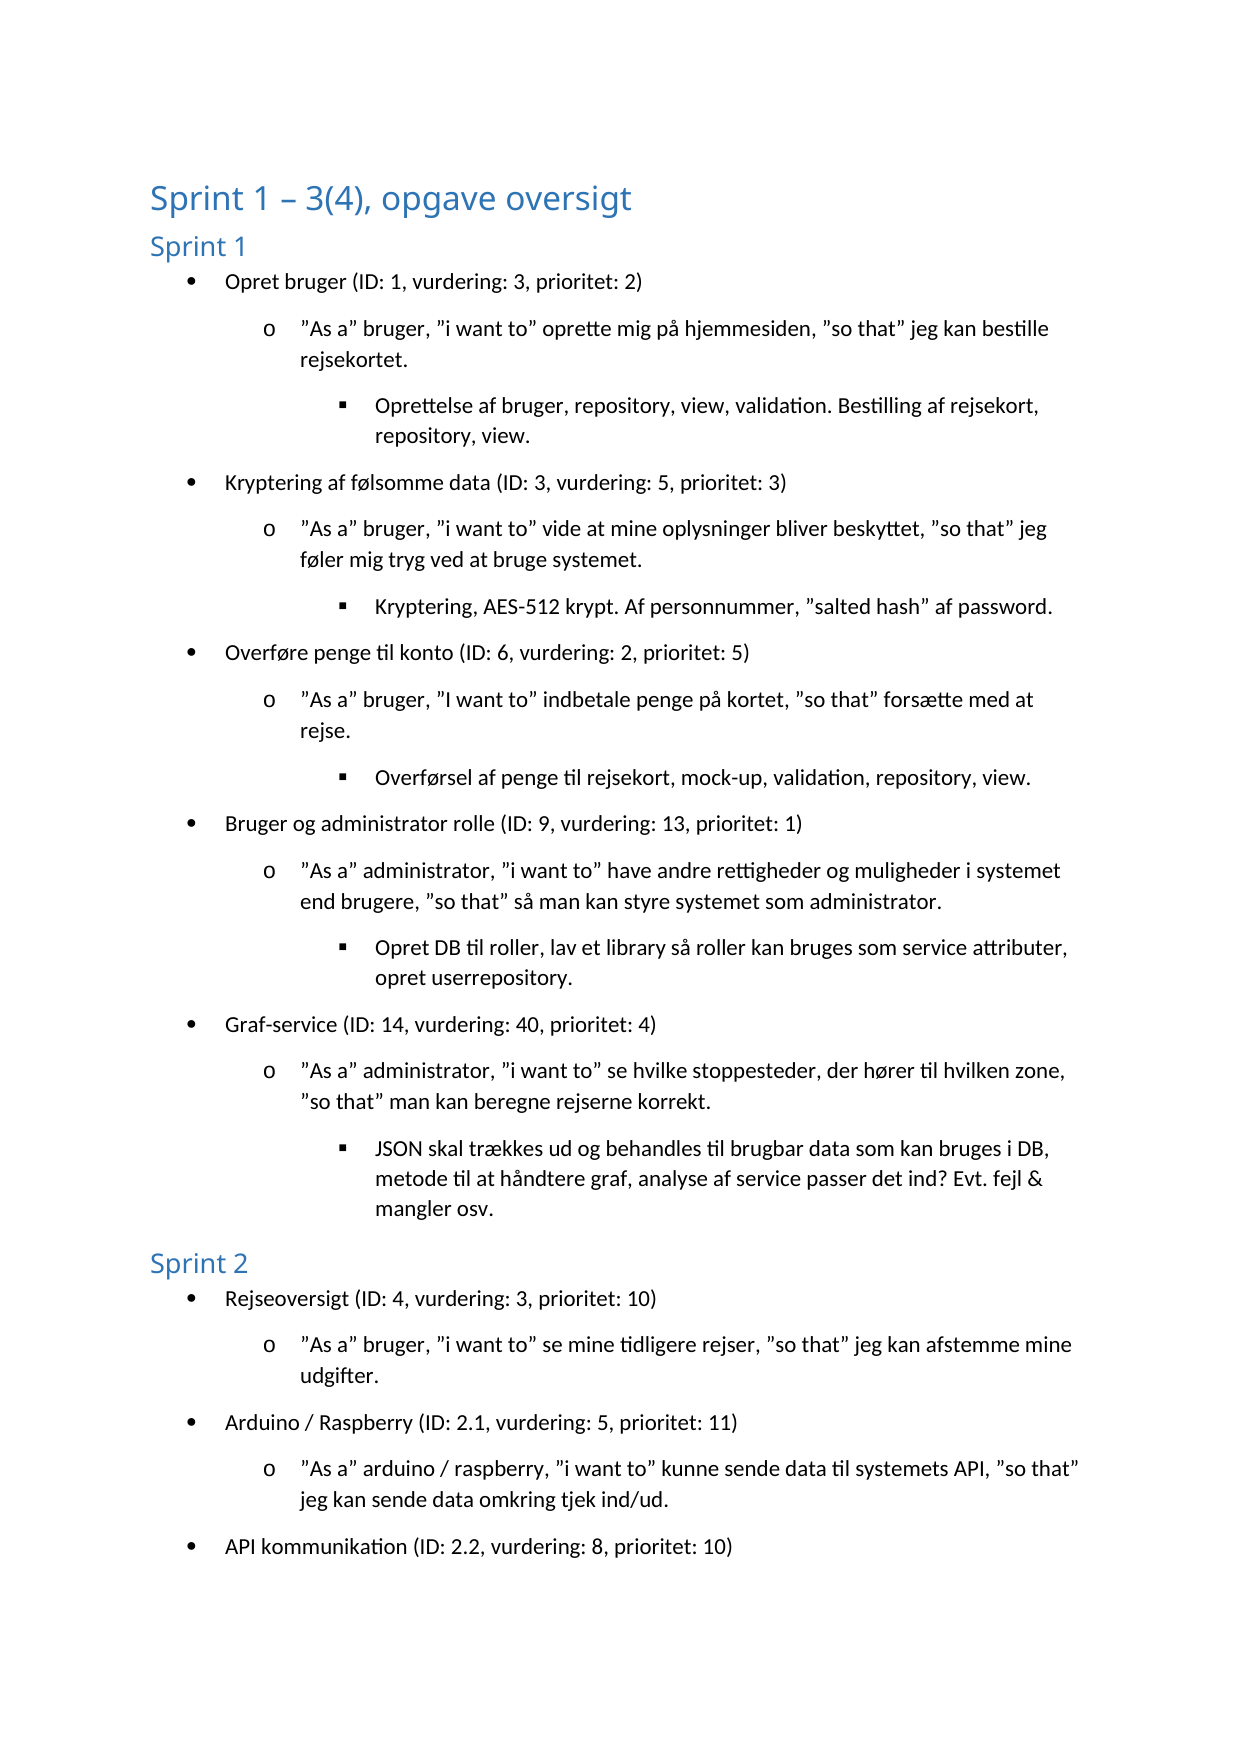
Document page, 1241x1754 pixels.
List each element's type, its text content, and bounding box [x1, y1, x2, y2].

list ”As a” bruger, ”i want to” vide at mine oplysninger bliver beskyttet, ”so that” jeg føler mig tryg ved at bruge systemet. [262, 514, 1090, 573]
subtitle Sprint 2 [150, 1244, 1090, 1281]
list ”As a” bruger, ”i want to” oprette mig på hjemmesiden, ”so that” jeg kan bestille rejsekortet. [262, 314, 1090, 373]
list ”As a” administrator, ”i want to” se hvilke stoppesteder, der hører til hvilken zone, ”so that” man kan beregne rejserne korrekt. [262, 1056, 1090, 1115]
subtitle Sprint 1 – 3(4), opgave oversigt [150, 175, 1090, 220]
list Oprettelse af bruger, repository, view, validation. Bestilling af rejsekort, repository, view. [337, 391, 1090, 449]
list ”As a” bruger, ”i want to” se mine tidligere rejser, ”so that” jeg kan afstemme mine udgifter. [262, 1330, 1090, 1389]
list Rejseoversigt (ID: 4, vurdering: 3, prioritet: 10) [187, 1284, 1090, 1312]
list ”As a” arduino / raspberry, ”i want to” kunne sende data til systemets API, ”so that” jeg kan sende data omkring tjek ind/ud. [262, 1454, 1090, 1514]
list Opret bruger (ID: 1, vurdering: 3, prioritet: 2) [187, 267, 1090, 295]
list ”As a” administrator, ”i want to” have andre rettigheder og muligheder i systemet end brugere, ”so that” så man kan styre systemet som administrator. [262, 856, 1090, 915]
list Overførsel af penge til rejsekort, mock-up, validation, repository, view. [337, 763, 1090, 791]
list Bruger og administrator rolle (ID: 9, vurdering: 13, prioritet: 1) [187, 809, 1090, 837]
list Opret DB til roller, lav et library så roller kan bruges som service attributer, opret userrepository. [337, 933, 1090, 991]
list API kommunikation (ID: 2.2, vurdering: 8, prioritet: 10) [187, 1532, 1090, 1560]
list Overføre penge til konto (ID: 6, vurdering: 2, prioritet: 5) [187, 638, 1090, 666]
list Graf-service (ID: 14, vurdering: 40, prioritet: 4) [187, 1010, 1090, 1038]
list Kryptering, AES-512 krypt. Af personnummer, ”salted hash” af password. [337, 592, 1090, 620]
list JSON skal trækkes ud og behandles til brugbar data som kan bruges i DB, metode til at håndtere graf, analyse af service passer det ind? Evt. fejl & mangler osv. [337, 1134, 1090, 1222]
subtitle Sprint 1 [150, 228, 1090, 264]
list Arduino / Raspberry (ID: 2.1, vurdering: 5, prioritet: 11) [187, 1408, 1090, 1436]
list Kryptering af følsomme data (ID: 3, vurdering: 5, prioritet: 3) [187, 468, 1090, 496]
list ”As a” bruger, ”I want to” indbetale penge på kortet, ”so that” forsætte med at rejse. [262, 685, 1090, 744]
